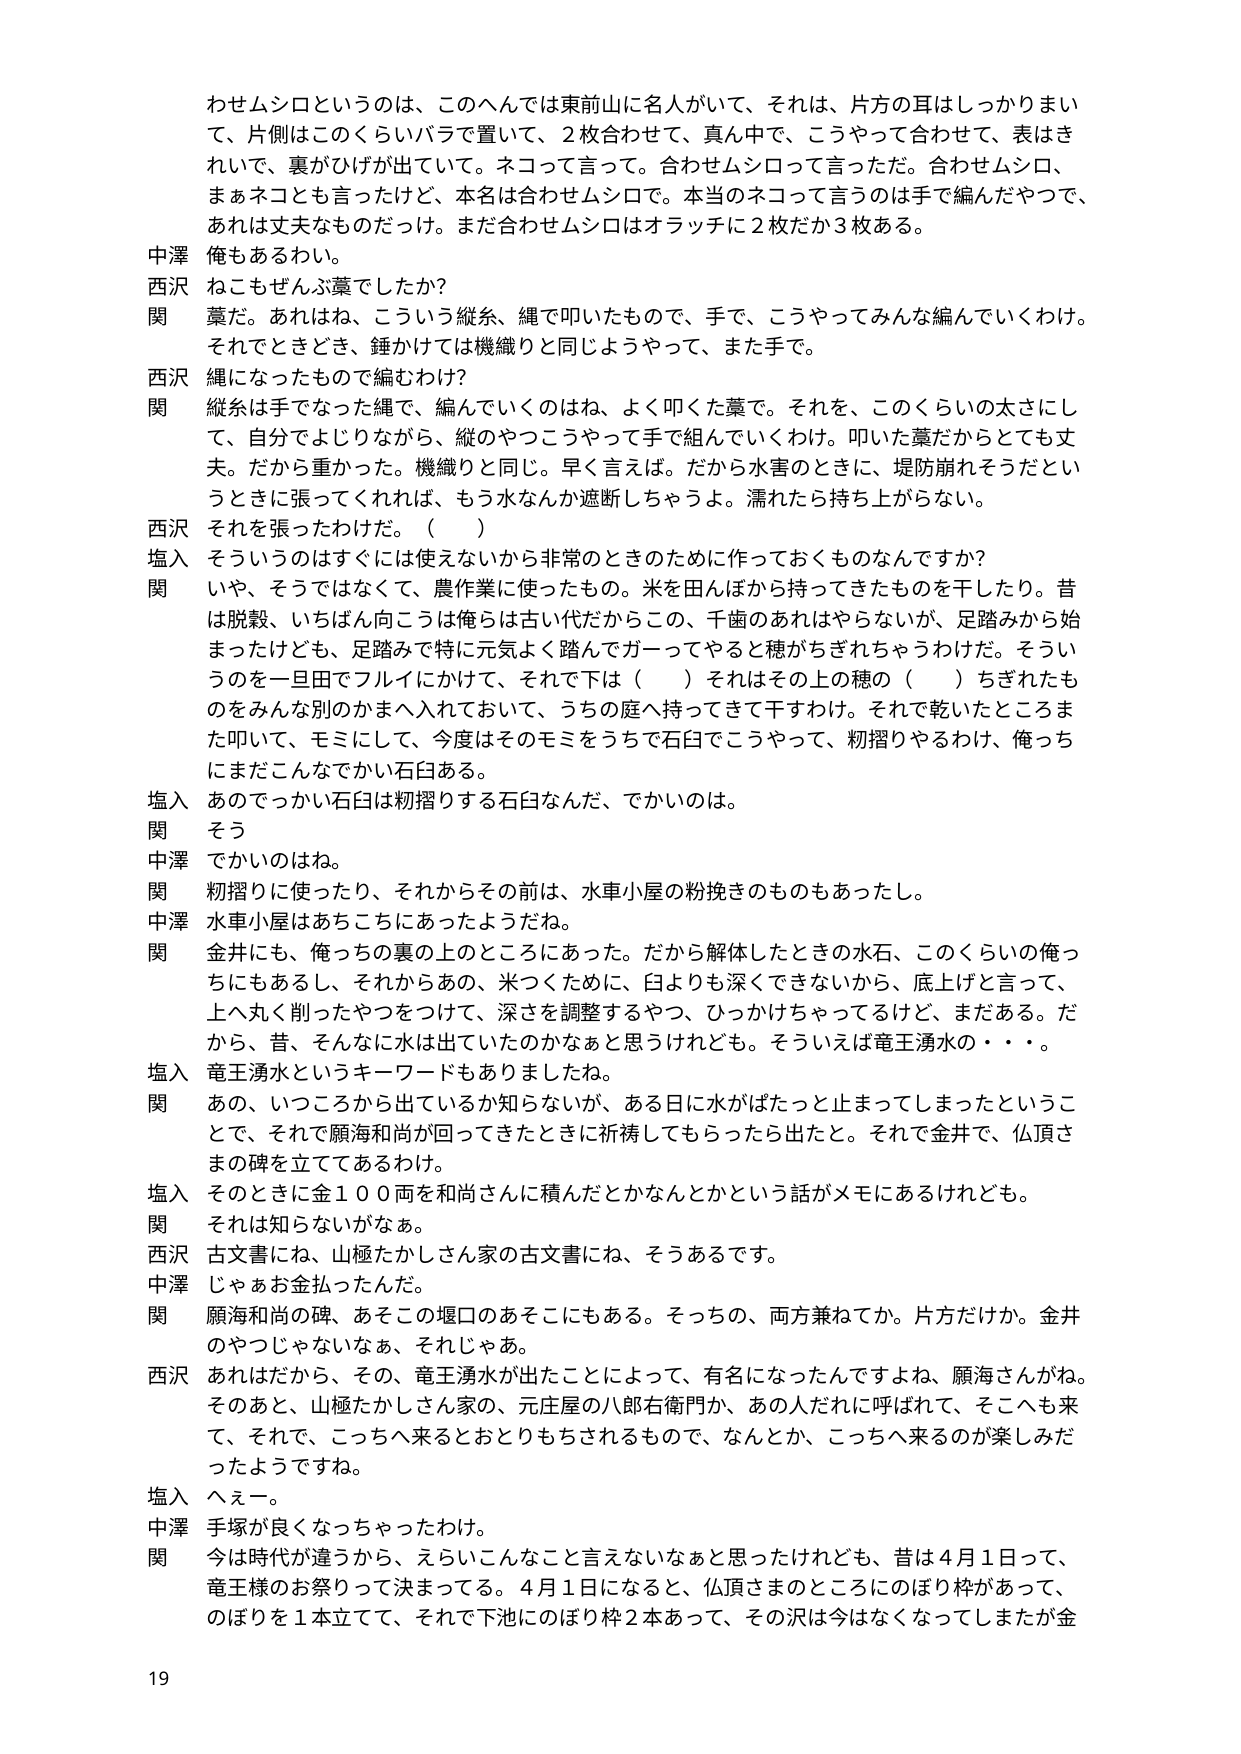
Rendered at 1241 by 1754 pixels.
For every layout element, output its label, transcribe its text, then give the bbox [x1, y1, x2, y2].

text 関 そう [148, 814, 1093, 845]
text 塩入 へぇー。 [148, 1480, 1093, 1511]
text 西沢 縄になったもので編むわけ？ [148, 361, 1093, 391]
text 関 今は時代が違うから、えらいこんなこと言えないなぁと思ったけれども、昔は４月１日って、竜王様のお祭りって決まってる。４月１日になると、仏頂さまのところにのぼり枠があって、のぼりを１本立てて、それで下池にのぼり枠２本あって、その沢は今はなくなってしまたが金 [148, 1541, 1093, 1632]
text 中澤 じゃぁお金払ったんだ。 [148, 1269, 1093, 1299]
text 塩入 そのときに金１００両を和尚さんに積んだとかなんとかという話がメモにあるけれども。 [148, 1178, 1093, 1208]
text 中澤 俺もあるわい。 [148, 239, 1093, 270]
text 中澤 手塚が良くなっちゃったわけ。 [148, 1511, 1093, 1541]
text 中澤 でかいのはね。 [148, 845, 1093, 875]
text 関 それは知らないがなぁ。 [148, 1208, 1093, 1238]
text 塩入 あのでっかい石臼は籾摺りする石臼なんだ、でかいのは。 [148, 784, 1093, 814]
text 中澤 水車小屋はあちこちにあったようだね。 [148, 905, 1093, 936]
text 関 そしたらね、あそこに川があってよかったが。それと、今の兵隊さんに行って、人員が足りなくて。18のときから、もう消防へ強制的に消防へ入れられて、そしたら、入ったばかりの年は八木沢の山田池が決壊するというわけで、何か、半鐘ガンガン鳴って、何しろ飛んでいった。今の話（ ）くずれて、あの、水面よりも高いところだけど、地肌がこう、中にずり落っちゃったから、出たわけだ。だから、すぐくずれる危険性はなかったけれども、危険信号で、消防で飛んでいったが、あの、「ねこ」っていうやつを広げて貼って。ねこと合わせムシロと二通りあって、ネコっているのは、一番古いものだよね。あれは手で、編んだもの。それから合わせムシロというのは、このへんでは東前山に名人がいて、それは、片方の耳はしっかりまいて、片側はこのくらいバラで置いて、２枚合わせて、真ん中で、こうやって合わせて、表はきれいで、裏がひげが出ていて。ネコって言って。合わせムシロって言っただ。合わせムシロ、まぁネコとも言ったけど、本名は合わせムシロで。本当のネコって言うのは手で編んだやつで、あれは丈夫なものだっけ。まだ合わせムシロはオラッチに２枚だか３枚ある。 [148, 88, 1093, 239]
text 西沢 古文書にね、山極たかしさん家の古文書にね、そうあるです。 [148, 1238, 1093, 1269]
text 関 いや、そうではなくて、農作業に使ったもの。米を田んぼから持ってきたものを干したり。昔は脱穀、いちばん向こうは俺らは古い代だからこの、千歯のあれはやらないが、足踏みから始まったけども、足踏みで特に元気よく踏んでガーってやると穂がちぎれちゃうわけだ。そういうのを一旦田でフルイにかけて、それで下は（ ）それはその上の穂の（ ）ちぎれたものをみんな別のかまへ入れておいて、うちの庭へ持ってきて干すわけ。それで乾いたところまた叩いて、モミにして、今度はそのモミをうちで石臼でこうやって、籾摺りやるわけ、俺っちにまだこんなでかい石臼ある。 [148, 573, 1093, 784]
text 西沢 あれはだから、その、竜王湧水が出たことによって、有名になったんですよね、願海さんがね。そのあと、山極たかしさん家の、元庄屋の八郎右衛門か、あの人だれに呼ばれて、そこへも来て、それで、こっちへ来るとおとりもちされるもので、なんとか、こっちへ来るのが楽しみだったようですね。 [148, 1359, 1093, 1480]
text 関 籾摺りに使ったり、それからその前は、水車小屋の粉挽きのものもあったし。 [148, 875, 1093, 905]
text 西沢 それを張ったわけだ。（ ） [148, 512, 1093, 542]
text 西沢 ねこもぜんぶ藁でしたか？ [148, 270, 1093, 300]
text 関 縦糸は手でなった縄で、編んでいくのはね、よく叩くた藁で。それを、このくらいの太さにして、自分でよじりながら、縦のやつこうやって手で組んでいくわけ。叩いた藁だからとても丈夫。だから重かった。機織りと同じ。早く言えば。だから水害のときに、堤防崩れそうだというときに張ってくれれば、もう水なんか遮断しちゃうよ。濡れたら持ち上がらない。 [148, 391, 1093, 512]
text 関 金井にも、俺っちの裏の上のところにあった。だから解体したときの水石、このくらいの俺っちにもあるし、それからあの、米つくために、臼よりも深くできないから、底上げと言って、上へ丸く削ったやつをつけて、深さを調整するやつ、ひっかけちゃってるけど、まだある。だから、昔、そんなに水は出ていたのかなぁと思うけれども。そういえば竜王湧水の・・・。 [148, 936, 1093, 1057]
text 関 藁だ。あれはね、こういう縦糸、縄で叩いたもので、手で、こうやってみんな編んでいくわけ。それでときどき、錘かけては機織りと同じようやって、また手で。 [148, 300, 1093, 361]
text 関 願海和尚の碑、あそこの堰口のあそこにもある。そっちの、両方兼ねてか。片方だけか。金井のやつじゃないなぁ、それじゃあ。 [148, 1299, 1093, 1359]
text 塩入 竜王湧水というキーワードもありましたね。 [148, 1057, 1093, 1087]
text 関 あの、いつころから出ているか知らないが、ある日に水がぱたっと止まってしまったということで、それで願海和尚が回ってきたときに祈祷してもらったら出たと。それで金井で、仏頂さまの碑を立ててあるわけ。 [148, 1087, 1093, 1178]
text 塩入 そういうのはすぐには使えないから非常のときのために作っておくものなんですか？ [148, 542, 1093, 573]
